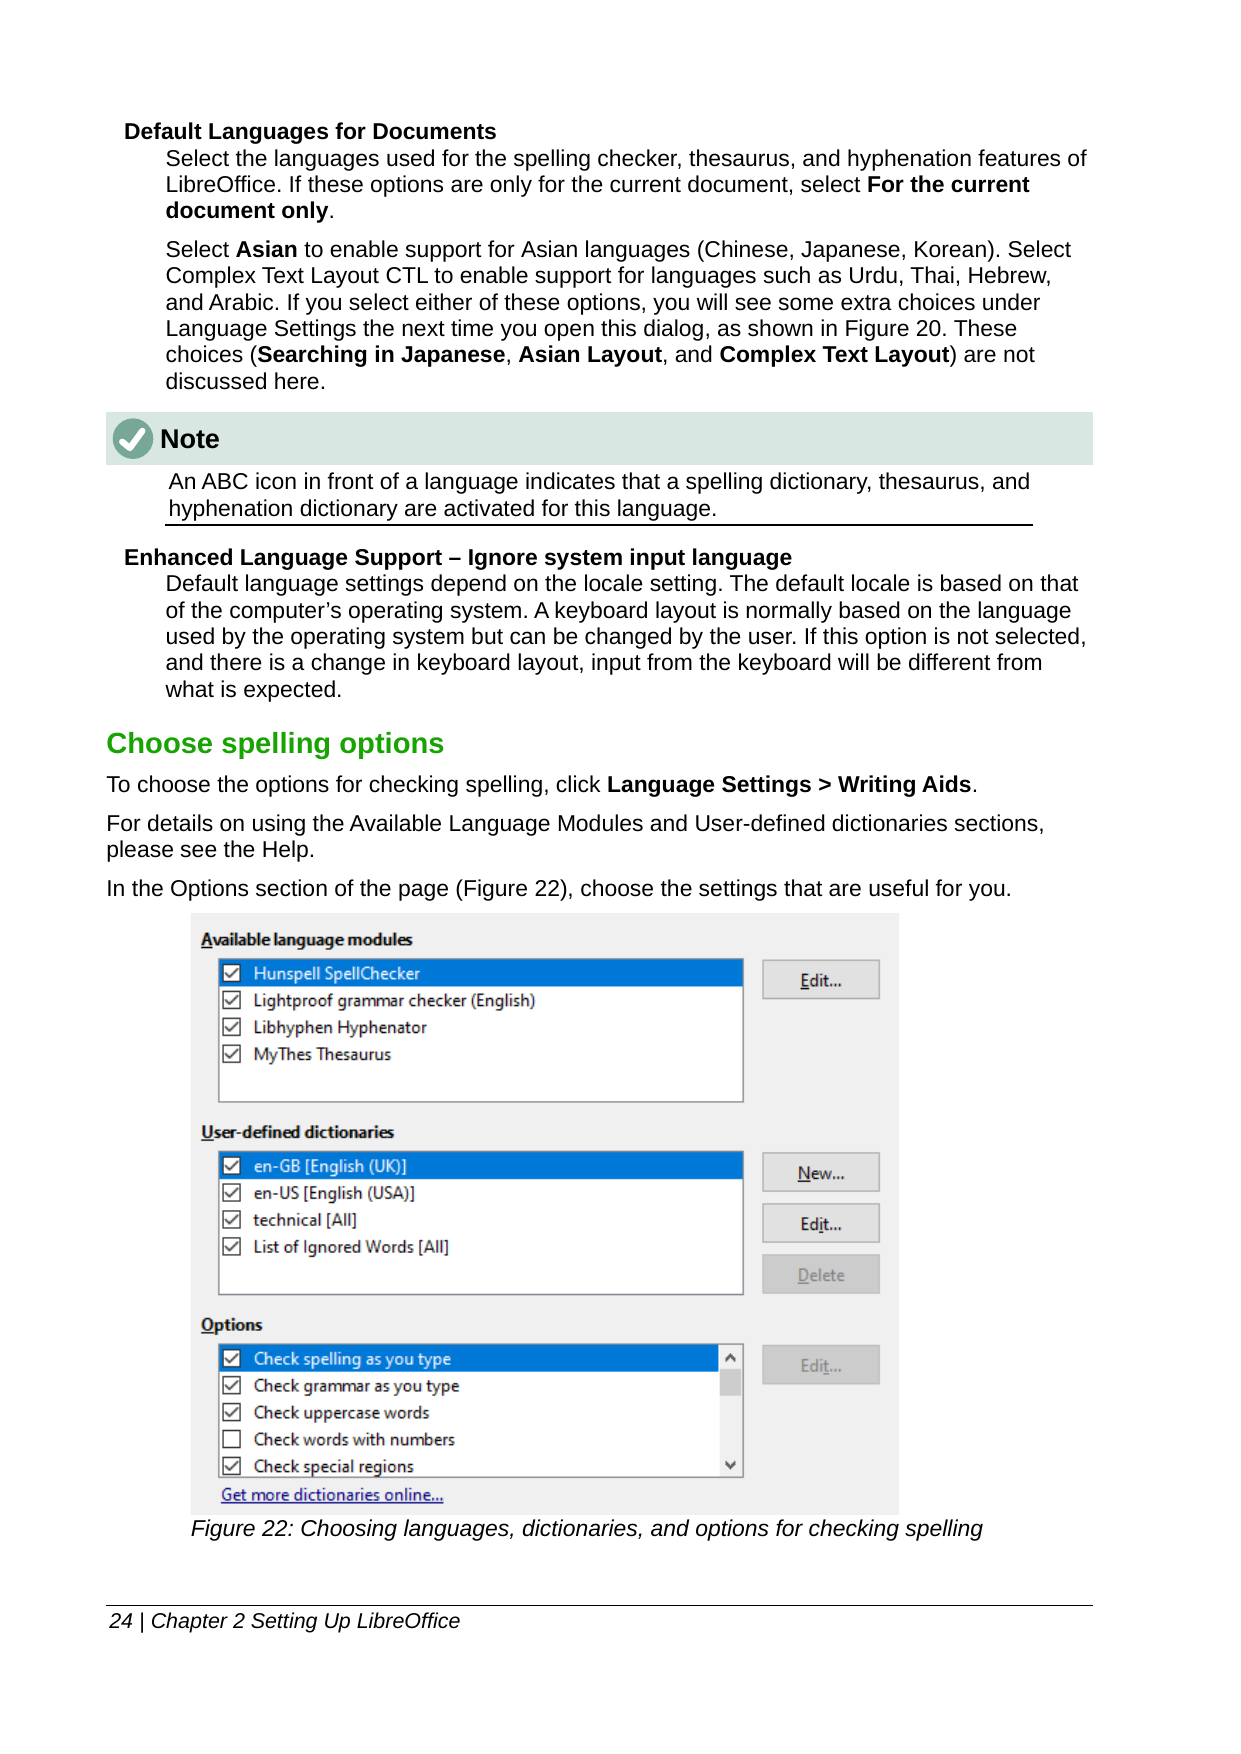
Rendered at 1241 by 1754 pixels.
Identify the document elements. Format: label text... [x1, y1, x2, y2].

subtitle Note [106, 412, 1093, 465]
text For details on using the Available Language Modules and User-defined dictionaries sections, please see the Help. [106, 810, 1093, 862]
text Select the languages used for the spelling checker, thesaurus, and hyphenation features of LibreOffice. If these options are only for the current document, select For the current document only. [165, 144, 1093, 223]
subtitle Choose spelling options [106, 726, 1093, 759]
text Enhanced Language Support – Ignore system input language [124, 544, 1093, 570]
text Figure 22: Choosing languages, dictionaries, and options for checking spelling [191, 914, 1008, 1541]
text An ABC icon in front of a language indicates that a spelling dictionary, thesaurus, and hyphenation dictionary are activated for this language. [165, 465, 1033, 524]
text Default Languages for Documents [124, 118, 1093, 144]
picture [190, 913, 900, 1515]
text Select Asian to enable support for Asian languages (Chinese, Japanese, Korean). Select Complex Text Layout CTL to enable support for languages such as Urdu, Thai, Hebrew, and Arabic. If you select either of these options, you will see some extra choices under Language Settings the next time you open this dialog, as shown in Figure 20. These choices (Searching in Japanese, Asian Layout, and Complex Text Layout) are not discussed here. [165, 236, 1093, 394]
text Default language settings depend on the locale setting. The default locale is based on that of the computer’s operating system. A keyboard layout is normally based on the language used by the operating system but can be changed by the user. If this option is not selected, and there is a change in keyboard layout, input from the keyboard will be different from what is expected. [165, 570, 1093, 702]
text To choose the options for checking spelling, click Language Settings > Writing Aids. [106, 771, 1093, 797]
text In the Options section of the page (Figure 22), choose the settings that are useful for you. [106, 875, 1093, 901]
